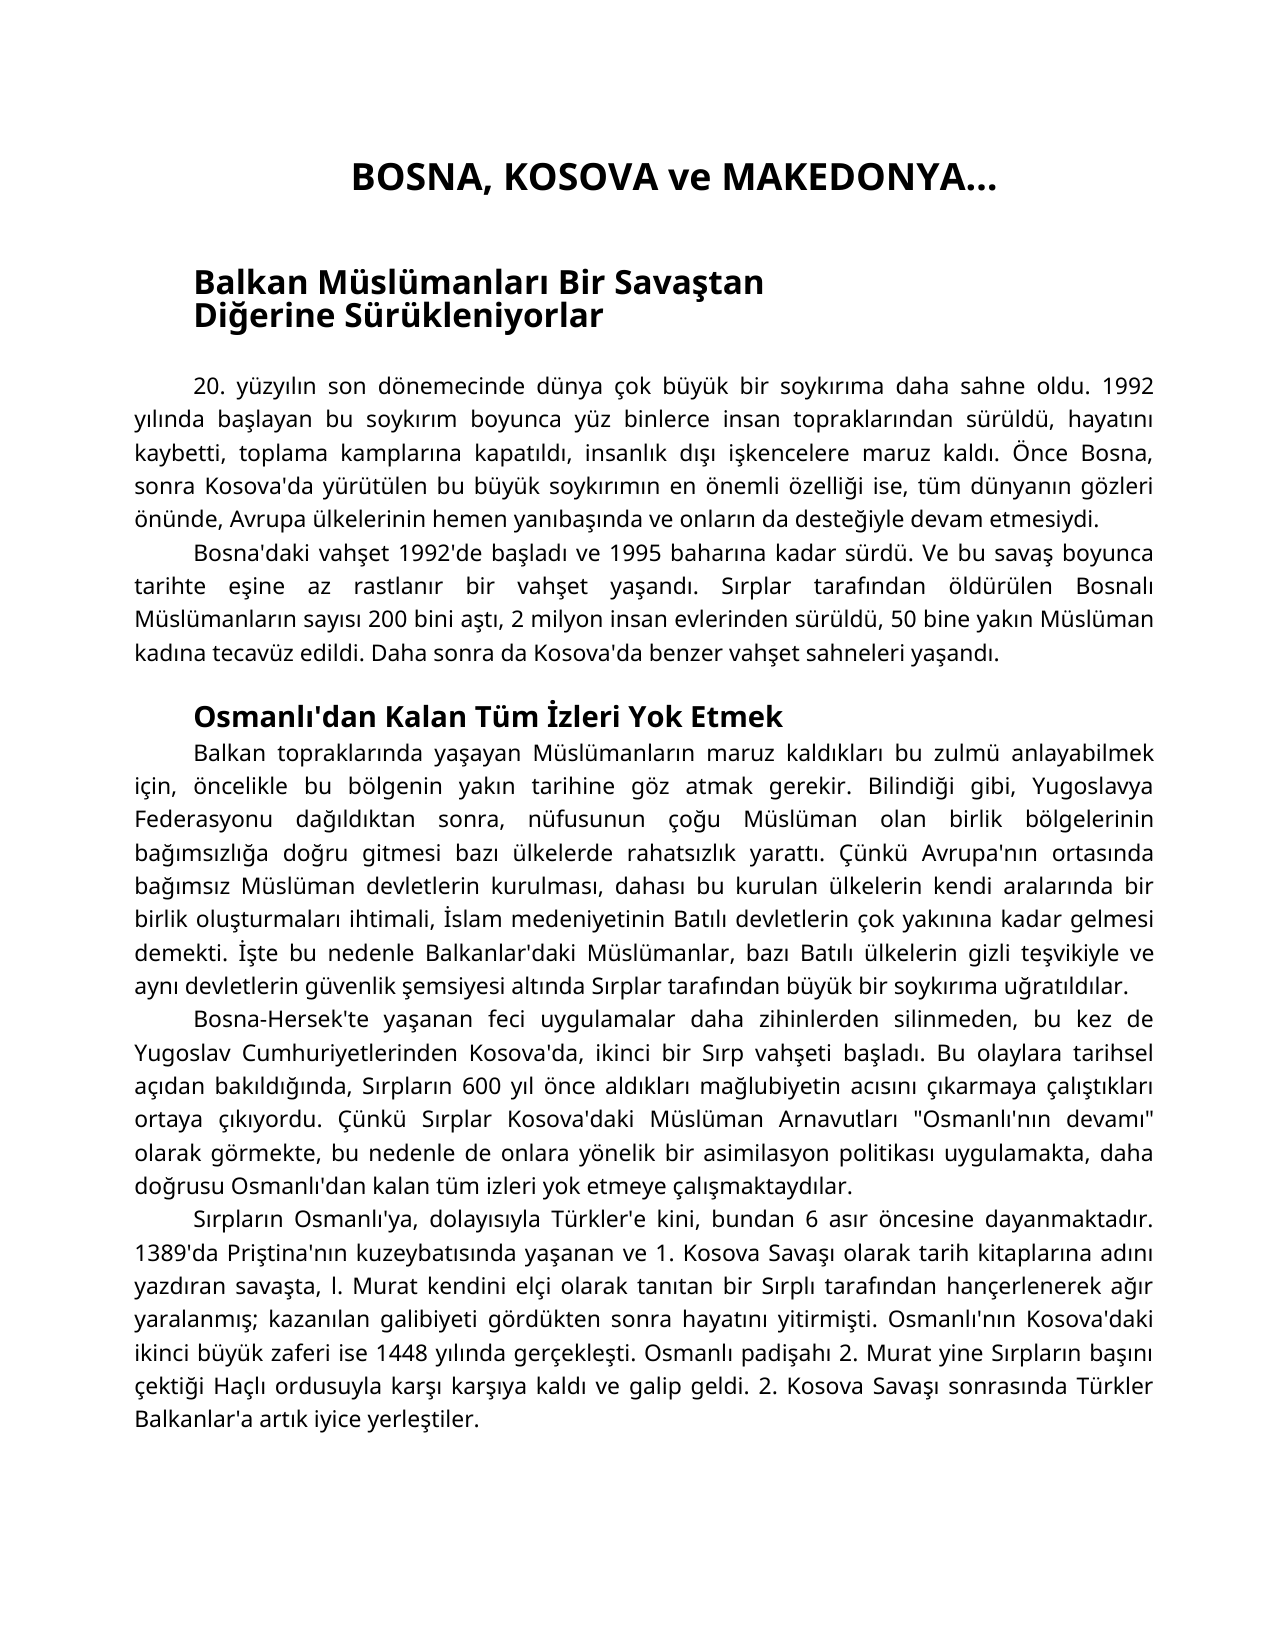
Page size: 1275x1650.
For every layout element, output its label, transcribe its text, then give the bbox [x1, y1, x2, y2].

subtitle Balkan Müslümanları Bir Savaştan [134, 268, 1155, 301]
subtitle BOSNA, KOSOVA ve MAKEDONYA… [134, 150, 1155, 201]
subtitle Diğerine Sürükleniyorlar [134, 301, 1155, 334]
text Balkan topraklarında yaşayan Müslümanların maruz kaldıkları bu zulmü anlayabilmek için, öncelikle bu bölgenin yakın tarihine göz atmak gerekir. Bilindiği gibi, Yugoslavya Federasyonu dağıldıktan sonra, nüfusunun çoğu Müslüman olan birlik bölgelerinin bağımsızlığa doğru gitmesi bazı ülkelerde rahatsızlık yarattı. Çünkü Avrupa'nın ortasında bağımsız Müslüman devletlerin kurulması, dahası bu kurulan ülkelerin kendi aralarında bir birlik oluşturmaları ihtimali, İslam medeniyetinin Batılı devletlerin çok yakınına kadar gelmesi demekti. İşte bu nedenle Balkanlar'daki Müslümanlar, bazı Batılı ülkelerin gizli teşvikiyle ve aynı devletlerin güvenlik şemsiyesi altında Sırplar tarafından büyük bir soykırıma uğratıldılar. [134, 734, 1155, 1001]
text Bosna-Hersek'te yaşanan feci uygulamalar daha zihinlerden silinmeden, bu kez de Yugoslav Cumhuriyetlerinden Kosova'da, ikinci bir Sırp vahşeti başladı. Bu olaylara tarihsel açıdan bakıldığında, Sırpların 600 yıl önce aldıkları mağlubiyetin acısını çıkarmaya çalıştıkları ortaya çıkıyordu. Çünkü Sırplar Kosova'daki Müslüman Arnavutları "Osmanlı'nın devamı" olarak görmekte, bu nedenle de onlara yönelik bir asimilasyon politikası uygulamakta, daha doğrusu Osmanlı'dan kalan tüm izleri yok etmeye çalışmaktaydılar. [134, 1001, 1155, 1201]
subtitle Osmanlı'dan Kalan Tüm İzleri Yok Etmek [134, 701, 1155, 734]
text Sırpların Osmanlı'ya, dolayısıyla Türkler'e kini, bundan 6 asır öncesine dayanmaktadır. 1389'da Priştina'nın kuzeybatısında yaşanan ve 1. Kosova Savaşı olarak tarih kitaplarına adını yazdıran savaşta, l. Murat kendini elçi olarak tanıtan bir Sırplı tarafından hançerlenerek ağır yaralanmış; kazanılan galibiyeti gördükten sonra hayatını yitirmişti. Osmanlı'nın Kosova'daki ikinci büyük zaferi ise 1448 yılında gerçekleşti. Osmanlı padişahı 2. Murat yine Sırpların başını çektiği Haçlı ordusuyla karşı karşıya kaldı ve galip geldi. 2. Kosova Savaşı sonrasında Türkler Balkanlar'a artık iyice yerleştiler. [134, 1201, 1155, 1434]
text 20. yüzyılın son dönemecinde dünya çok büyük bir soykırıma daha sahne oldu. 1992 yılında başlayan bu soykırım boyunca yüz binlerce insan topraklarından sürüldü, hayatını kaybetti, toplama kamplarına kapatıldı, insanlık dışı işkencelere maruz kaldı. Önce Bosna, sonra Kosova'da yürütülen bu büyük soykırımın en önemli özelliği ise, tüm dünyanın gözleri önünde, Avrupa ülkelerinin hemen yanıbaşında ve onların da desteğiyle devam etmesiydi. [134, 368, 1155, 534]
text Bosna'daki vahşet 1992'de başladı ve 1995 baharına kadar sürdü. Ve bu savaş boyunca tarihte eşine az rastlanır bir vahşet yaşandı. Sırplar tarafından öldürülen Bosnalı Müslümanların sayısı 200 bini aştı, 2 milyon insan evlerinden sürüldü, 50 bine yakın Müslüman kadına tecavüz edildi. Daha sonra da Kosova'da benzer vahşet sahneleri yaşandı. [134, 534, 1155, 668]
